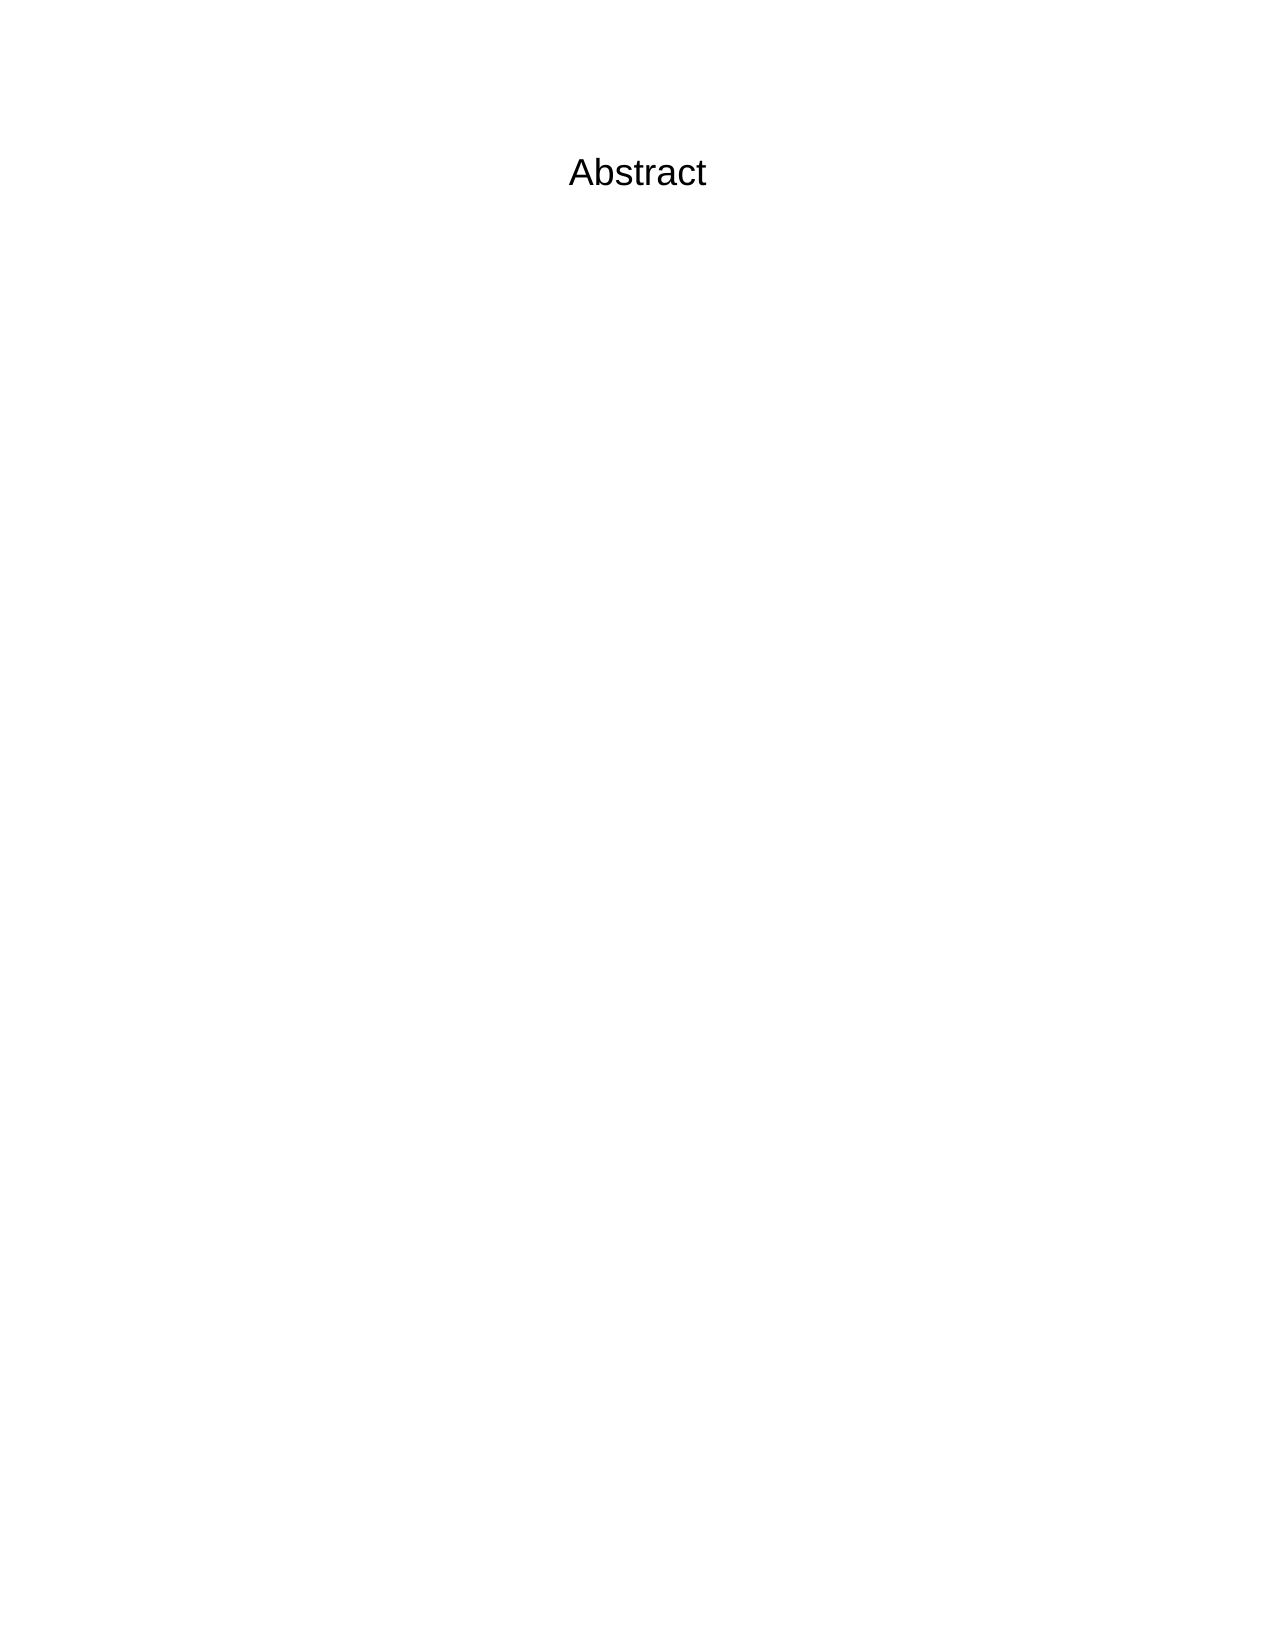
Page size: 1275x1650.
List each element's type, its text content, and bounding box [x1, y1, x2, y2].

subtitle Abstract [150, 150, 1125, 193]
